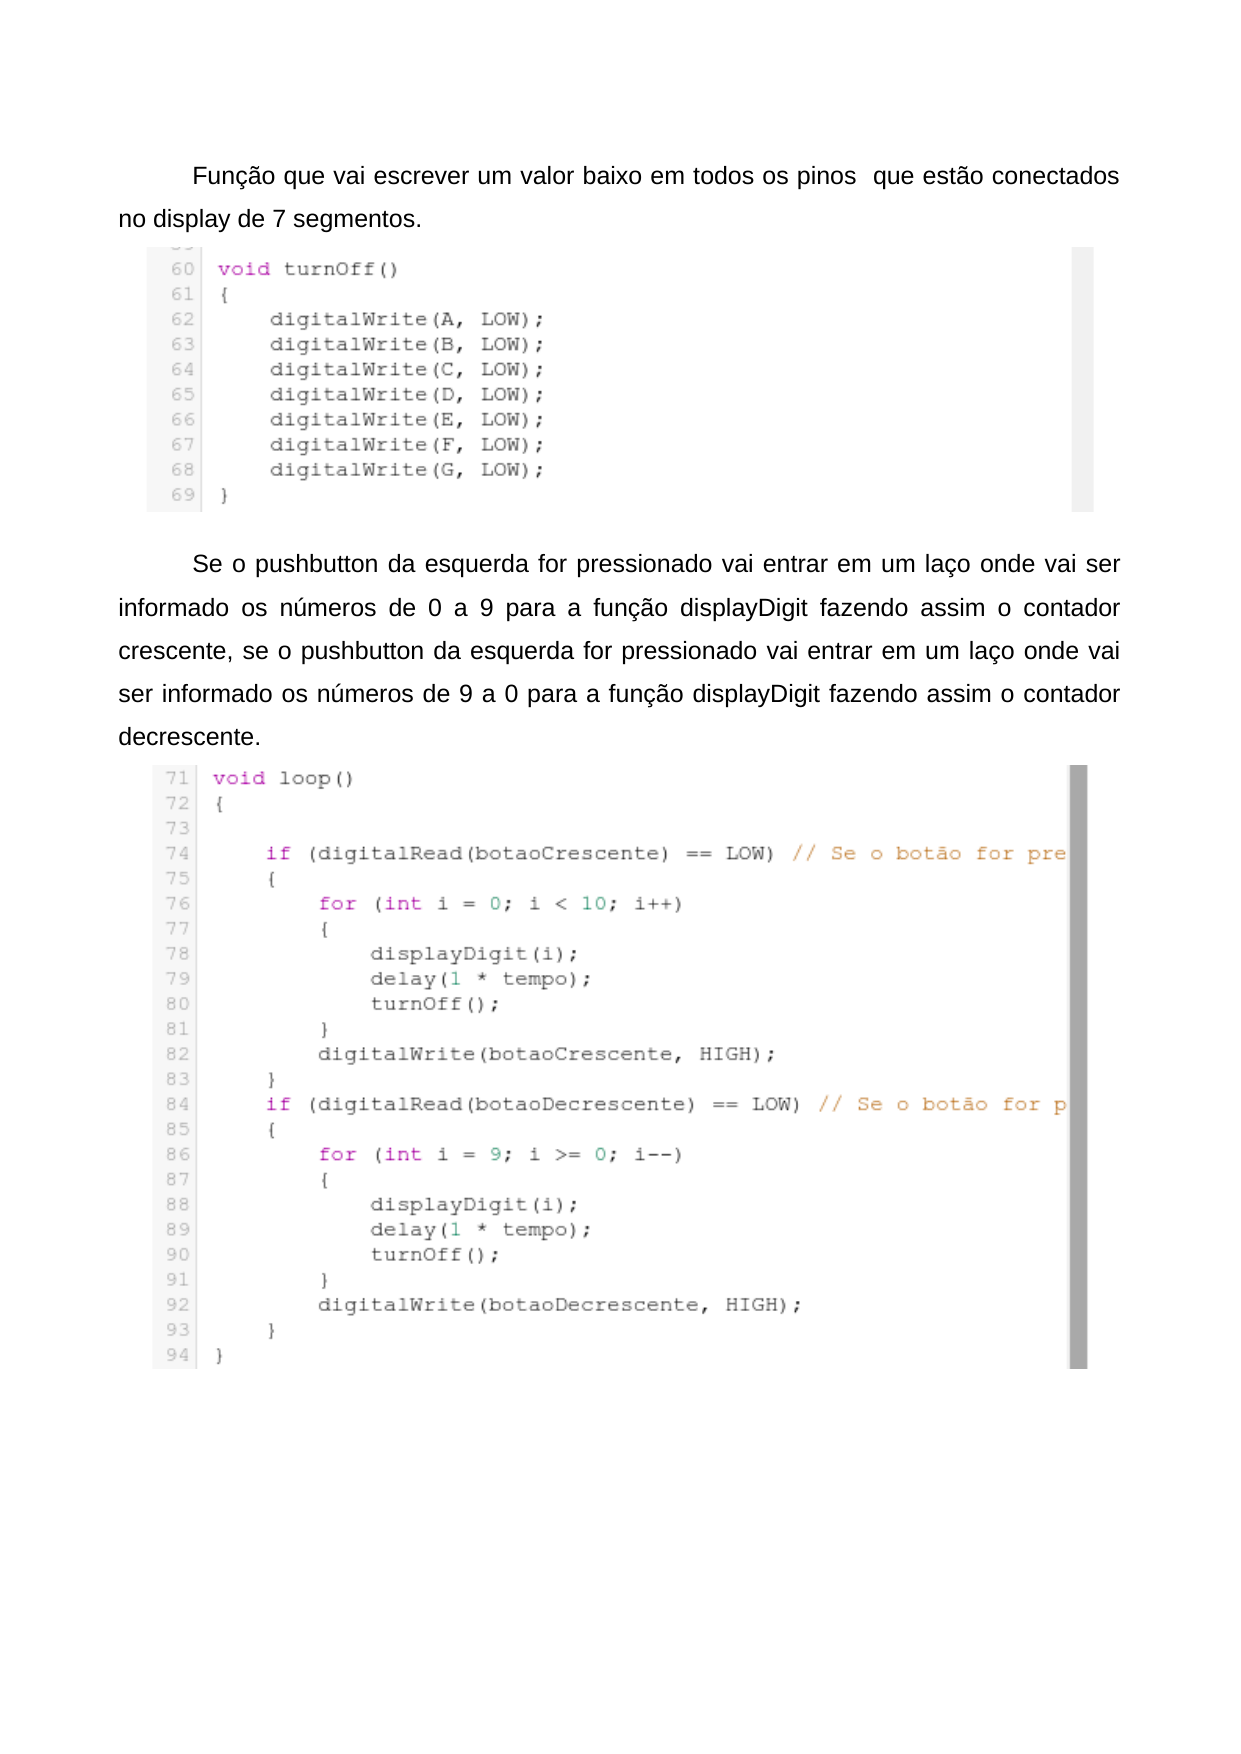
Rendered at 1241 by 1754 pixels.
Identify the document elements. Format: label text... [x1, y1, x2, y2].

text Função que vai escrever um valor baixo em todos os pinos que estão conectados no display de 7 segmentos. [118, 161, 1122, 233]
text Se o pushbutton da esquerda for pressionado vai entrar em um laço onde vai ser informado os números de 0 a 9 para a função displayDigit fazendo assim o contador crescente, se o pushbutton da esquerda for pressionado vai entrar em um laço onde vai ser informado os números de 9 a 0 para a função displayDigit fazendo assim o contador decrescente. [118, 549, 1122, 751]
picture [152, 765, 1089, 1369]
picture [146, 247, 1094, 512]
